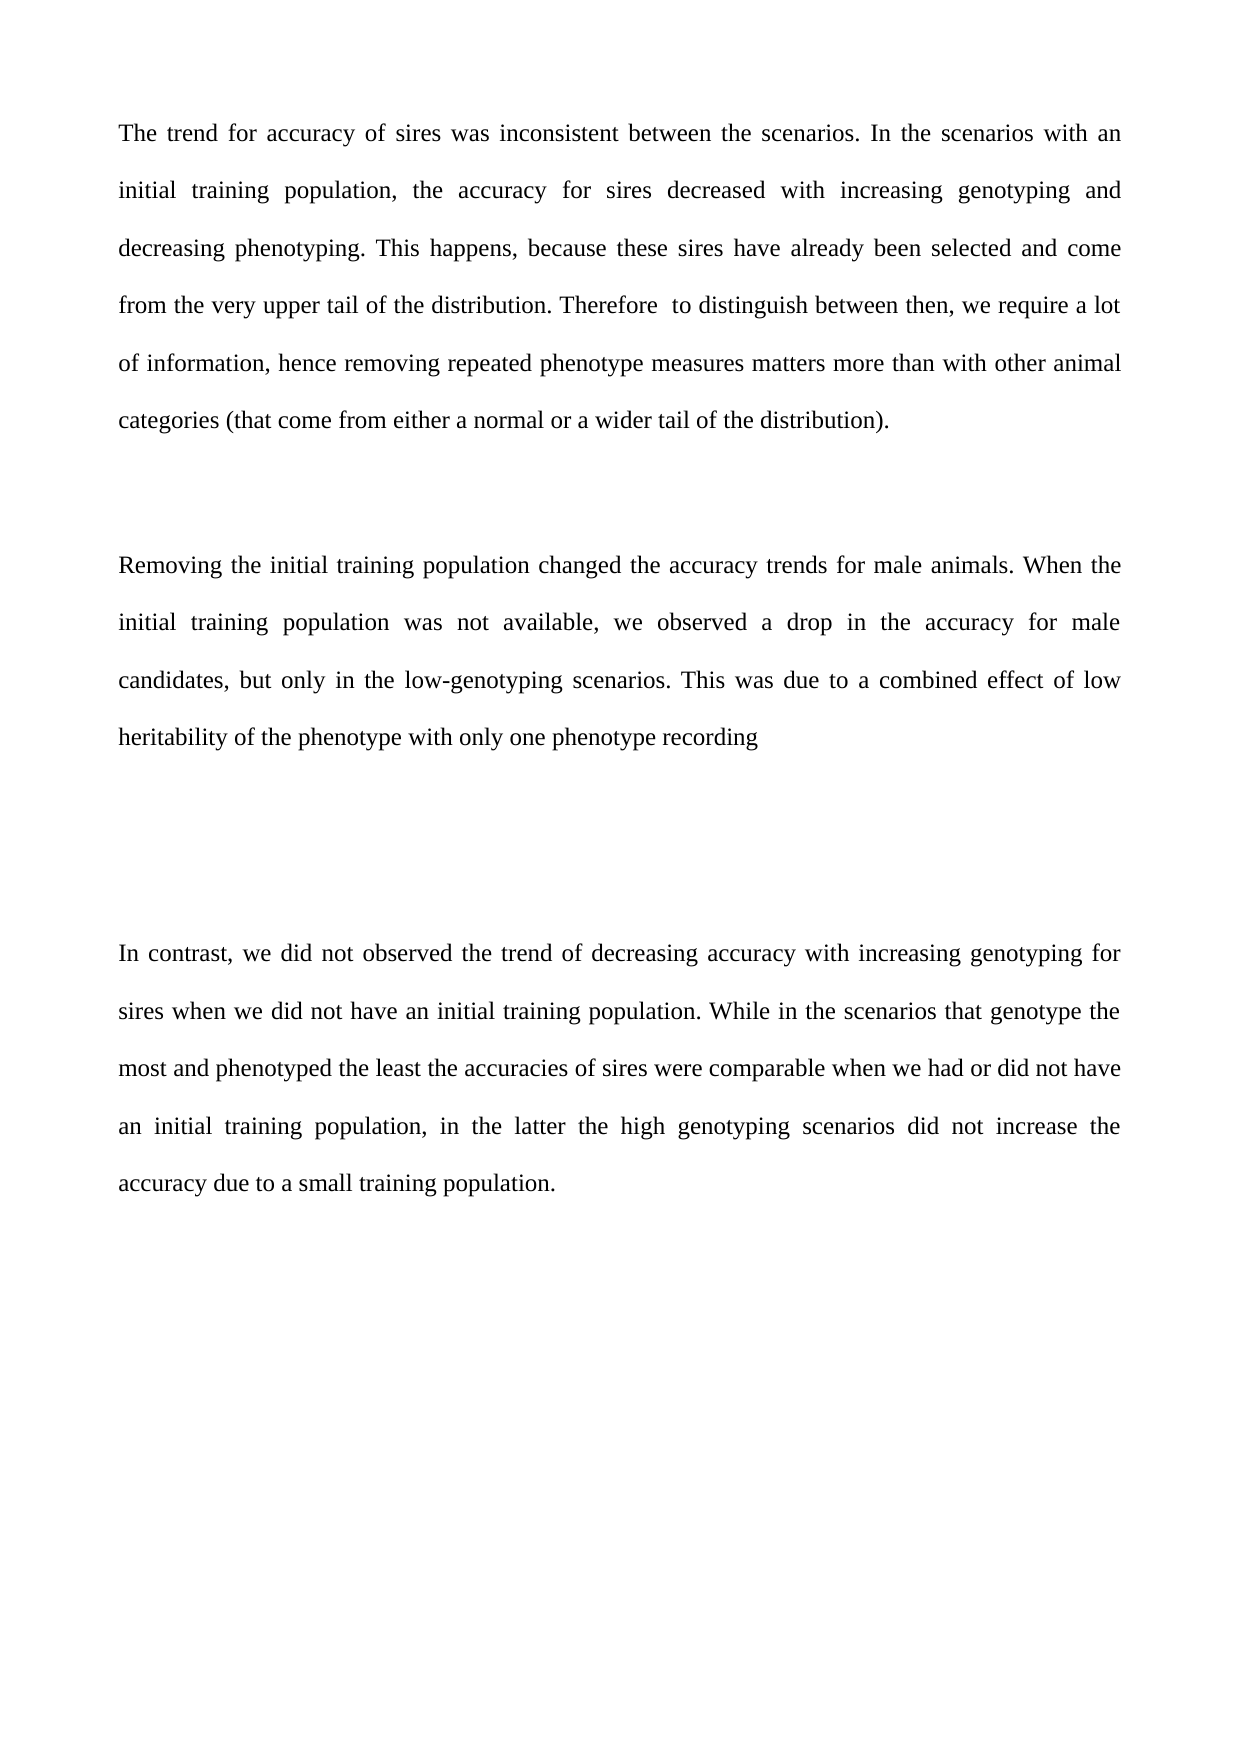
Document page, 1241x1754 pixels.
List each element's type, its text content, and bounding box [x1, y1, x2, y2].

text Removing the initial training population changed the accuracy trends for male animals. When the initial training population was not available, we observed a drop in the accuracy for male candidates, but only in the low-genotyping scenarios. This was due to a combined effect of low heritability of the phenotype with only one phenotype recording [118, 550, 1122, 751]
text In contrast, we did not observed the trend of decreasing accuracy with increasing genotyping for sires when we did not have an initial training population. While in the scenarios that genotype the most and phenotyped the least the accuracies of sires were comparable when we had or did not have an initial training population, in the latter the high genotyping scenarios did not increase the accuracy due to a small training population. [118, 938, 1122, 1197]
text The trend for accuracy of sires was inconsistent between the scenarios. In the scenarios with an initial training population, the accuracy for sires decreased with increasing genotyping and decreasing phenotyping. This happens, because these sires have already been selected and come from the very upper tail of the distribution. Therefore to distinguish between then, we require a lot of information, hence removing repeated phenotype measures matters more than with other animal categories (that come from either a normal or a wider tail of the distribution). [118, 118, 1122, 434]
